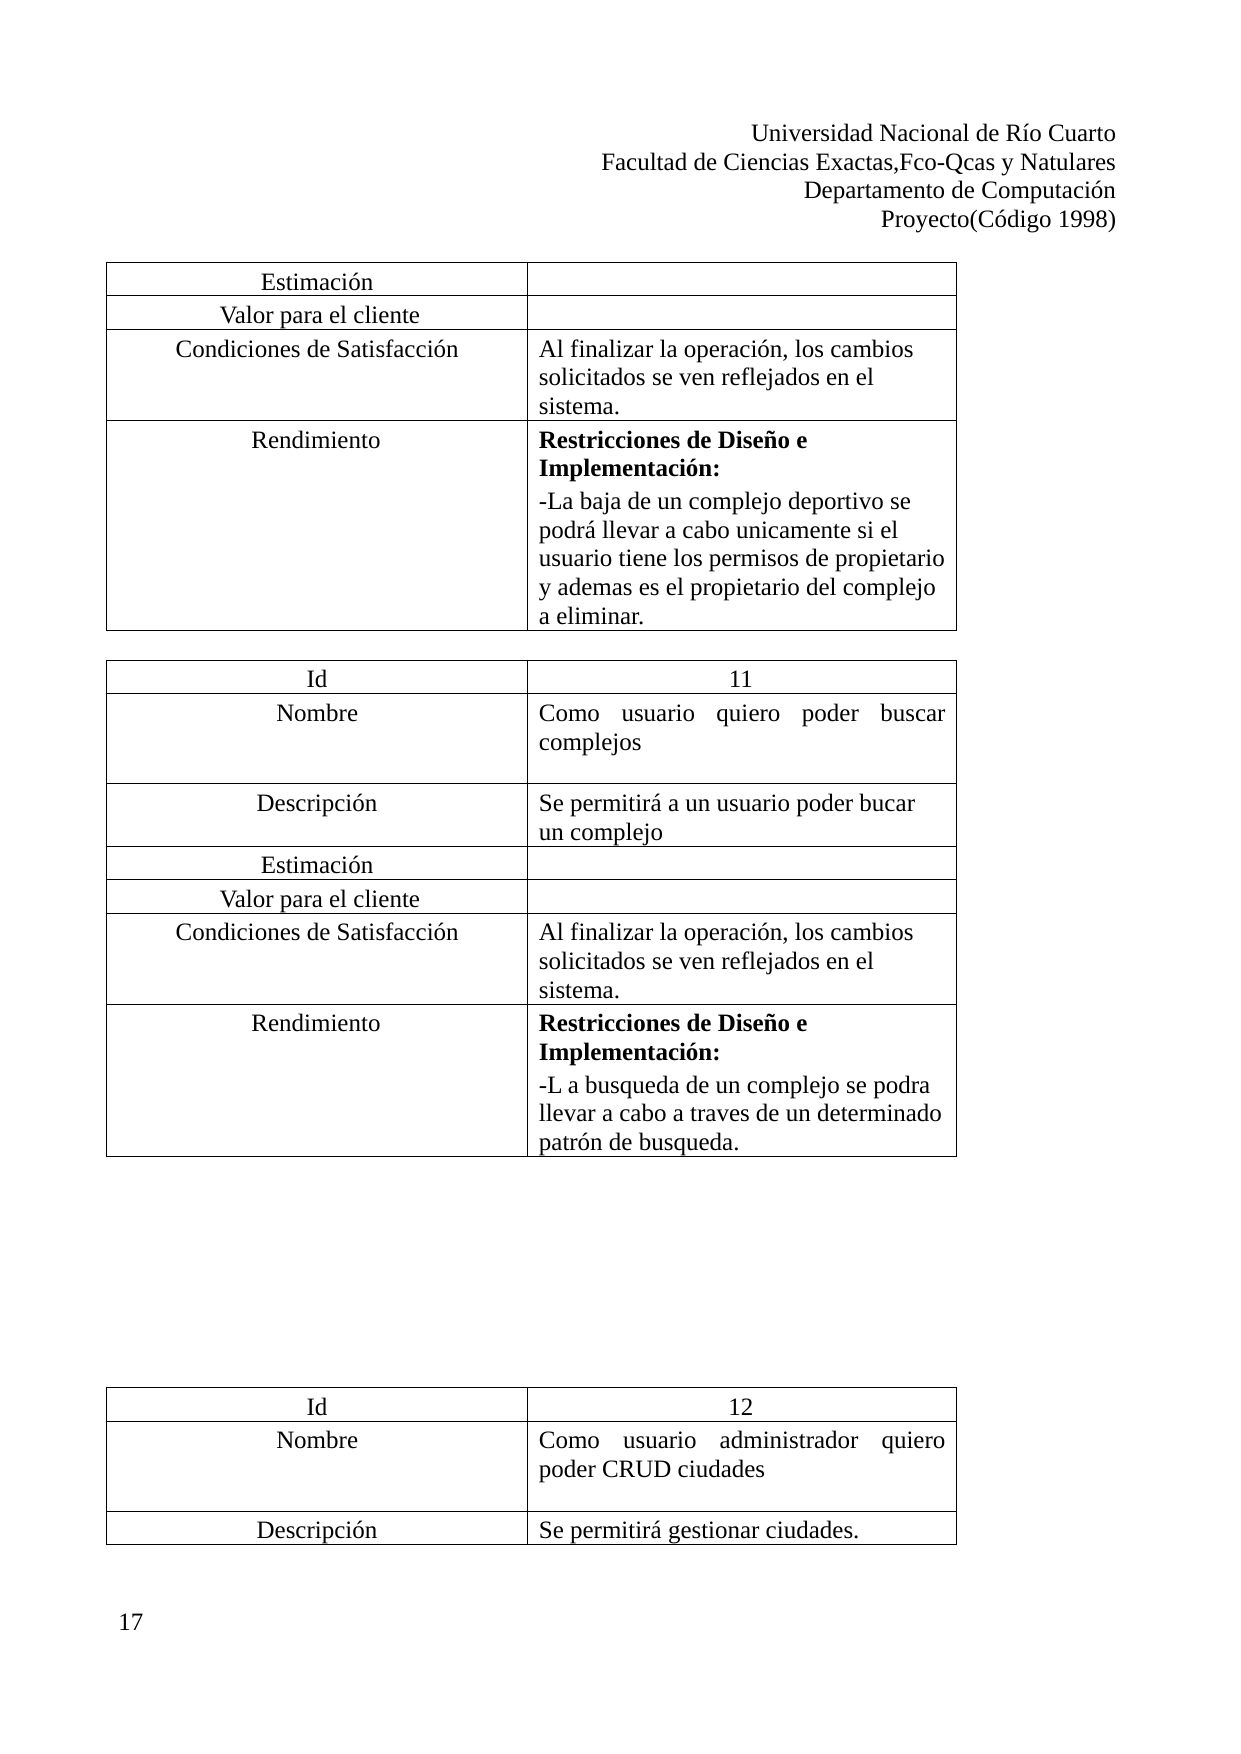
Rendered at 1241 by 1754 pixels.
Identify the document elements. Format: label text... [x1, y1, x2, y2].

table_cell Nombre [107, 694, 527, 783]
table_cell [528, 263, 956, 295]
table_cell Estimación [107, 263, 527, 295]
table_cell Al finalizar la operación, los cambios solicitados se ven reflejados en el sistema. [528, 330, 956, 420]
table_cell Condiciones de Satisfacción [107, 330, 527, 420]
table_cell Restricciones de Diseño e Implementación: -L a busqueda de un complejo se podra llevar a cabo a traves de un determinado patrón de busqueda. [528, 1005, 956, 1156]
table_cell Rendimiento [107, 421, 527, 630]
table_cell Restricciones de Diseño e Implementación: -La baja de un complejo deportivo se podrá llevar a cabo unicamente si el usuario tiene los permisos de propietario y ademas es el propietario del complejo a eliminar. [528, 421, 956, 630]
table_cell Condiciones de Satisfacción [107, 914, 527, 1004]
table_cell [528, 880, 956, 913]
table_cell Valor para el cliente [107, 880, 527, 913]
table_header Id [107, 1388, 527, 1421]
table_cell Estimación [107, 847, 527, 879]
table_cell Al finalizar la operación, los cambios solicitados se ven reflejados en el sistema. [528, 914, 956, 1004]
table_header 12 [528, 1388, 956, 1421]
table_cell Como usuario administrador quiero poder CRUD ciudades [528, 1422, 956, 1511]
table_cell [528, 847, 956, 879]
table_cell Como usuario quiero poder buscar complejos [528, 694, 956, 783]
table_cell Se permitirá gestionar ciudades. [528, 1512, 956, 1544]
table_cell Nombre [107, 1422, 527, 1511]
table_cell Rendimiento [107, 1005, 527, 1156]
table_cell Descripción [107, 1512, 527, 1544]
table_cell Se permitirá a un usuario poder bucar un complejo [528, 784, 956, 846]
table_cell Descripción [107, 784, 527, 846]
table_header 11 [528, 661, 956, 693]
table_cell [528, 296, 956, 329]
table_cell Valor para el cliente [107, 296, 527, 329]
table_header Id [107, 661, 527, 693]
